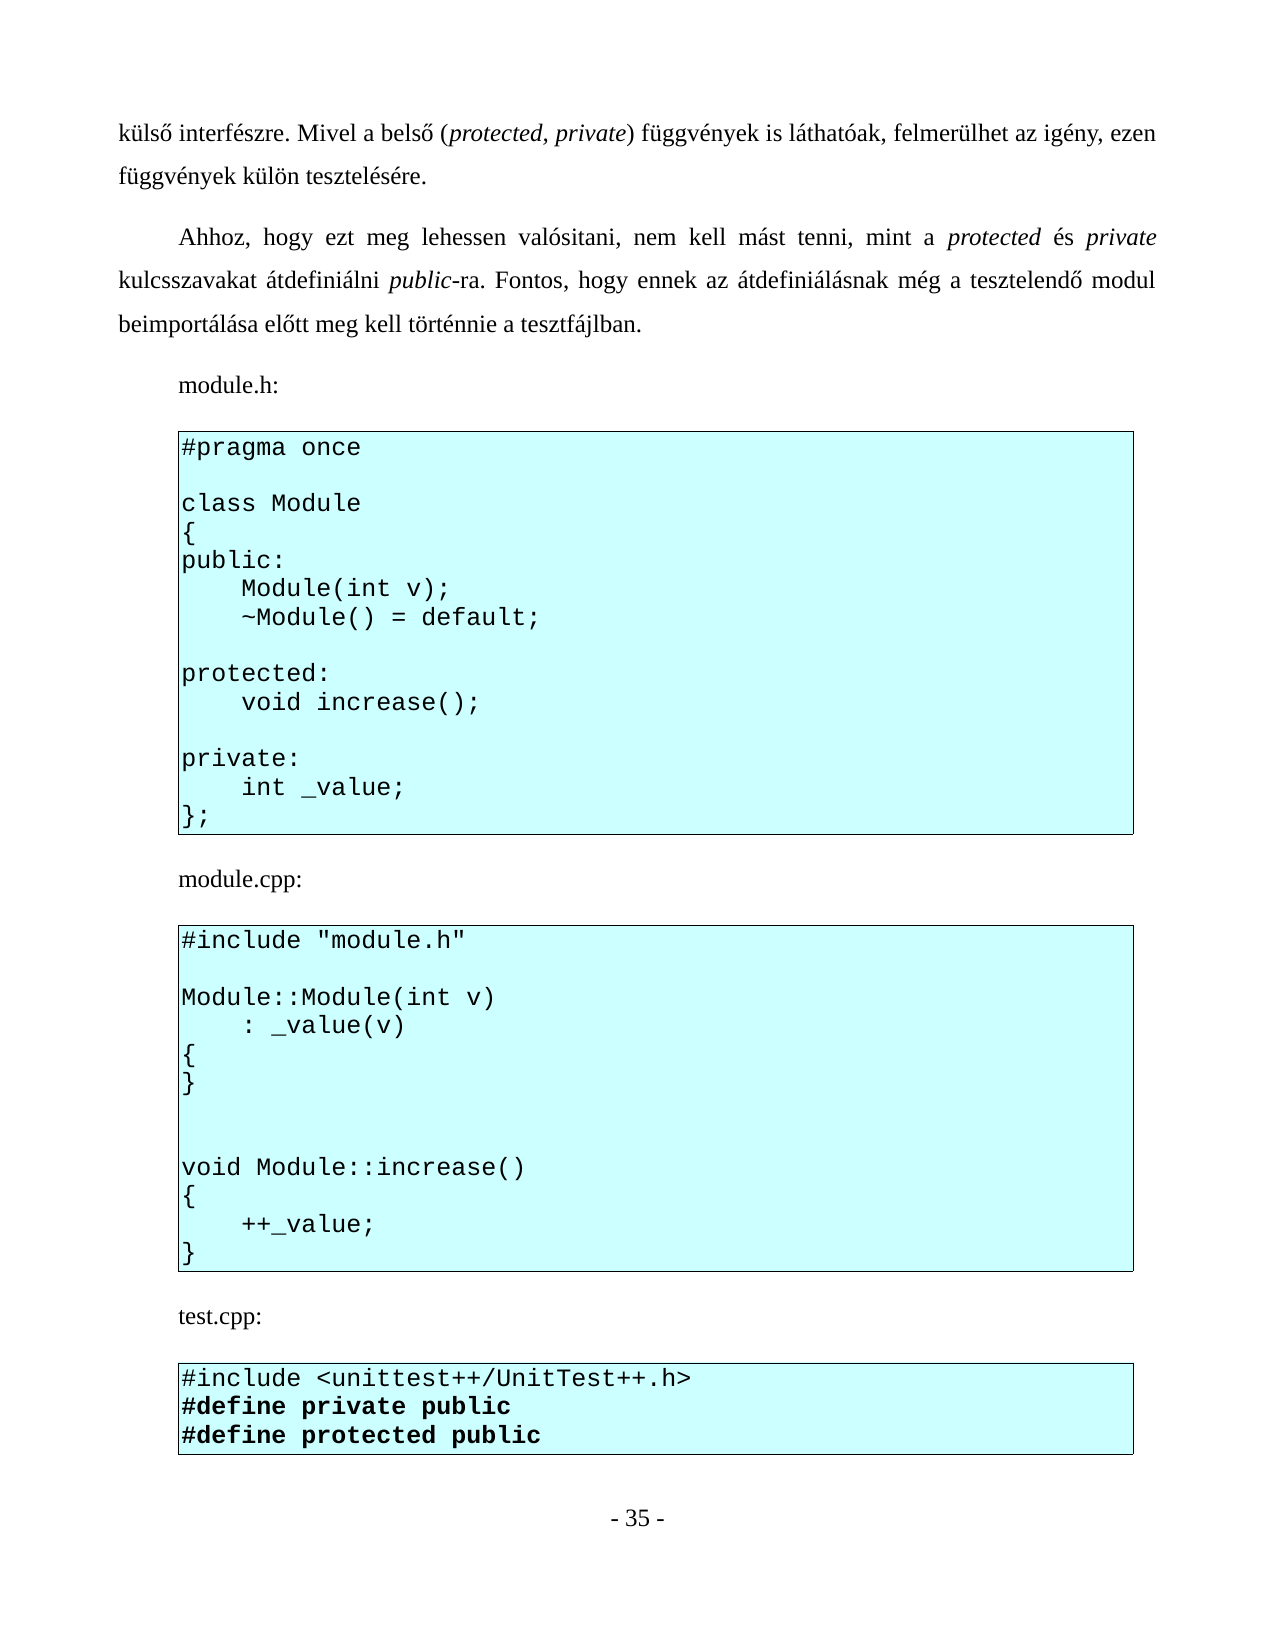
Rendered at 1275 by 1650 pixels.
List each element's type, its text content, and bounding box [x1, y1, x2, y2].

text #include <unittest++/UnitTest++.h> #define private public #define protected public [179, 1364, 1133, 1454]
text module.h: [118, 370, 1157, 398]
text module.cpp: [118, 864, 1157, 893]
text #include "module.h" Module::Module(int v) : _value(v) { } void Module::increase() { ++_value; } [179, 926, 1133, 1271]
text Ahhoz, hogy ezt meg lehessen valósitani, nem kell mást tenni, mint a protected és private kulcsszavakat átdefiniálni public-ra. Fontos, hogy ennek az átdefiniálásnak még a tesztelendő modul beimportálása előtt meg kell történnie a tesztfájlban. [118, 222, 1157, 337]
text test.cpp: [118, 1301, 1157, 1330]
text külső interfészre. Mivel a belső (protected, private) függvények is láthatóak, felmerülhet az igény, ezen függvények külön tesztelésére. [118, 118, 1157, 190]
text #pragma once class Module { public: Module(int v); ~Module() = default; protected: void increase(); private: int _value; }; [179, 432, 1133, 834]
